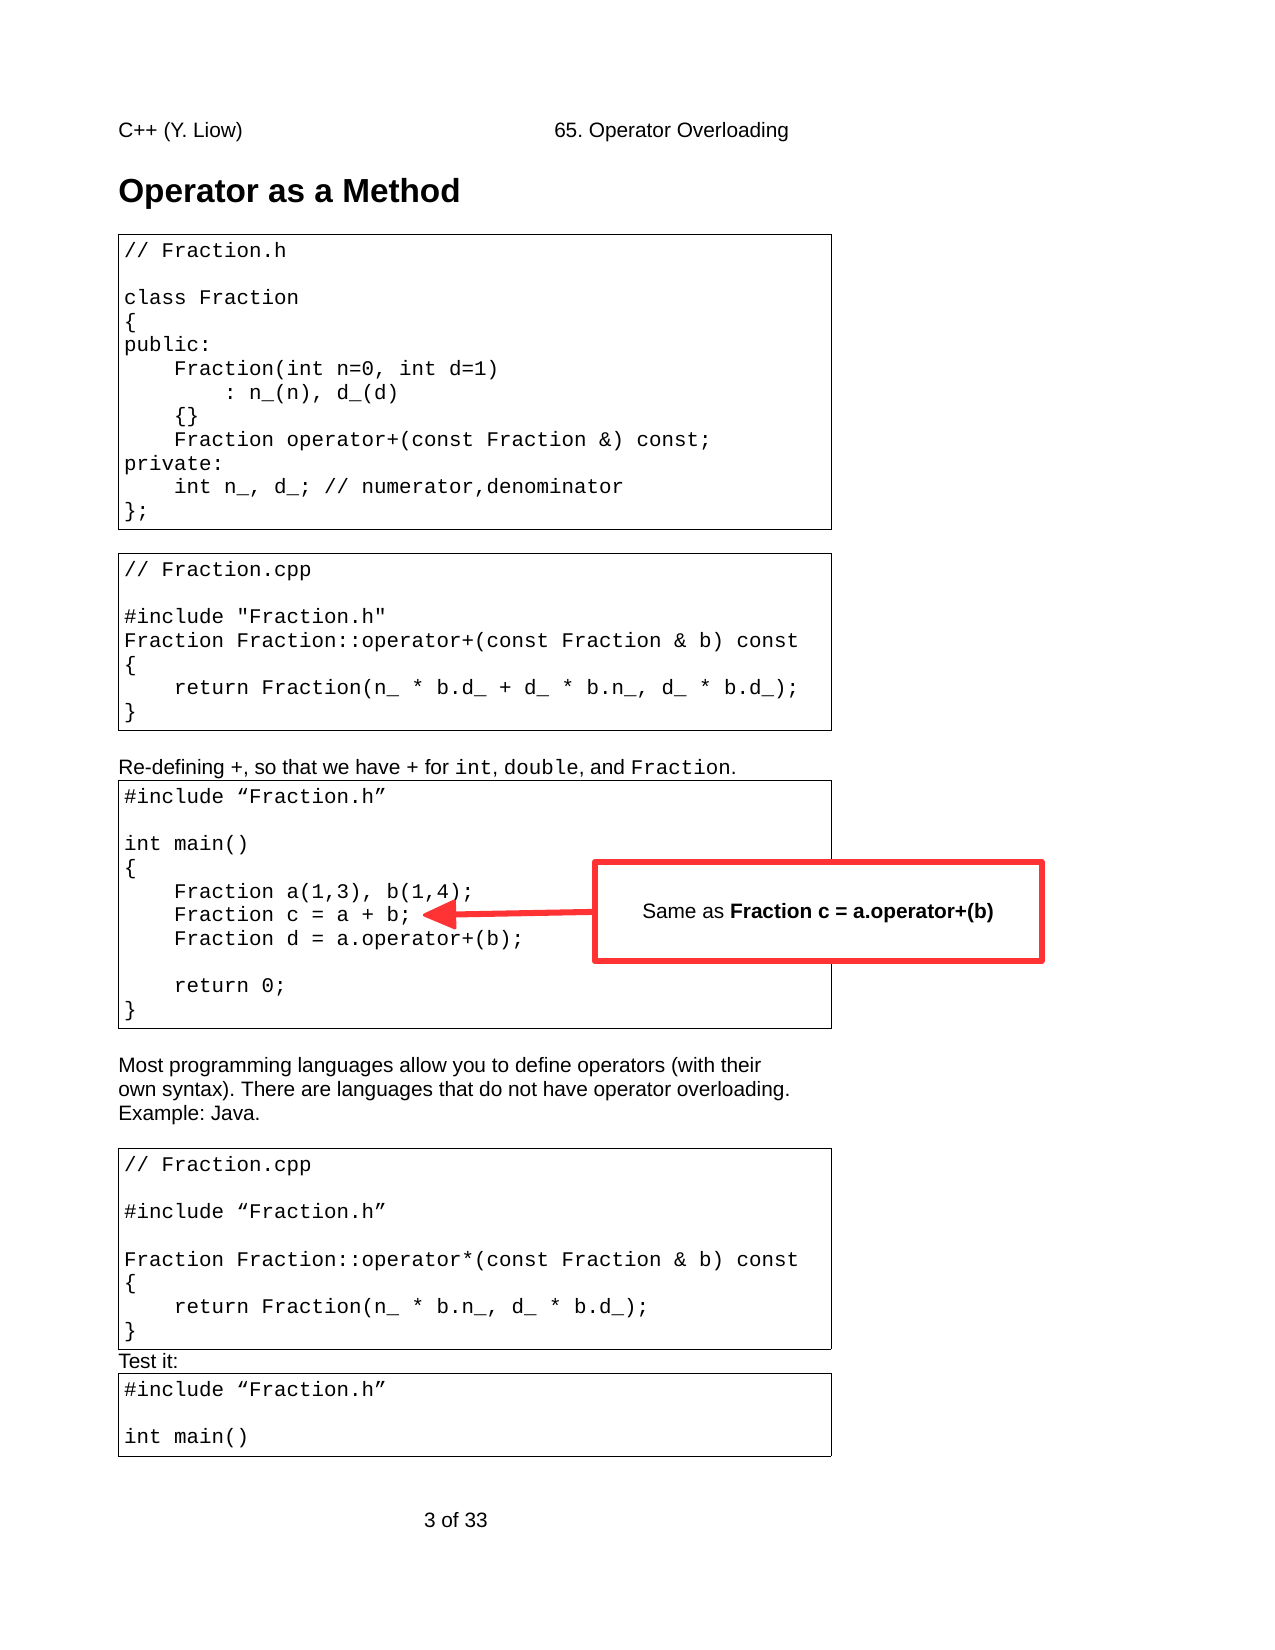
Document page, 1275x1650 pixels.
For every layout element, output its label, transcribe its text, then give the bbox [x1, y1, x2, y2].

table_header // Fraction.cpp #include "Fraction.h" Fraction Fraction::operator+(const Fraction & b) const { return Fraction(n_ * b.d_ + d_ * b.n_, d_ * b.d_); } [119, 554, 831, 730]
text Re-defining +, so that we have + for int, double, and Fraction. [118, 754, 793, 780]
table_header // Fraction.h class Fraction { public: Fraction(int n=0, int d=1) : n_(n), d_(d) {} Fraction operator+(const Fraction &) const; private: int n_, d_; // numerator,denominator }; [119, 235, 831, 529]
text Test it: [118, 1350, 793, 1373]
table_header // Fraction.cpp #include “Fraction.h” Fraction Fraction::operator*(const Fraction & b) const { return Fraction(n_ * b.n_, d_ * b.d_); } [119, 1149, 831, 1349]
text Most programming languages allow you to define operators (with their own syntax). There are languages that do not have operator overloading. Example: Java. [118, 1052, 793, 1124]
text Operator as a Method [118, 172, 793, 210]
table_header #include “Fraction.h” int main() [119, 1374, 831, 1456]
table_header #include “Fraction.h” int main() { Fraction a(1,3), b(1,4); Fraction c = a + b; Fraction d = a.operator+(b); return 0; } [119, 781, 831, 1028]
